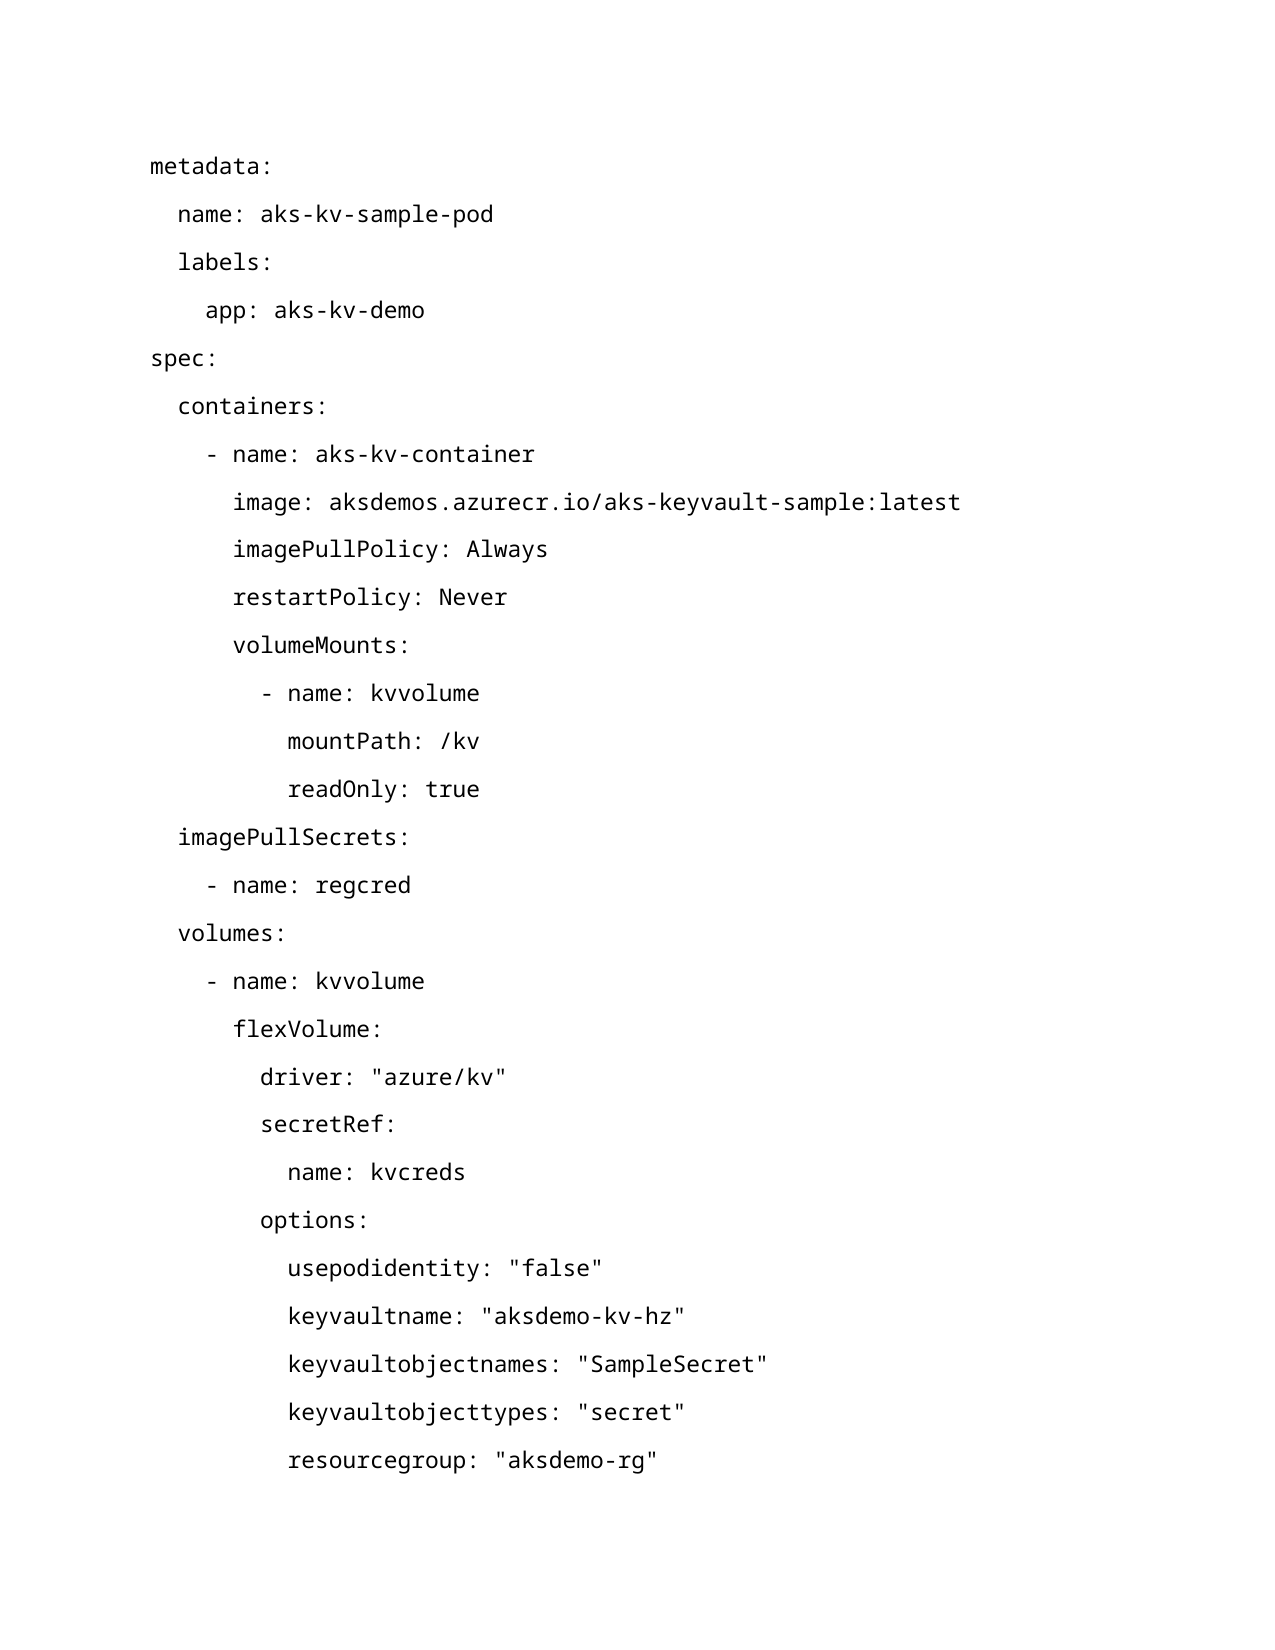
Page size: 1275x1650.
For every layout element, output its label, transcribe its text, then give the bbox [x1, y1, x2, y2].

text secretRef: [150, 1108, 1125, 1139]
text name: aks-kv-sample-pod [150, 198, 1125, 229]
text - name: regcred [150, 869, 1125, 900]
text - name: aks-kv-container [150, 437, 1125, 469]
text keyvaultobjecttypes: "secret" [150, 1396, 1125, 1427]
text restartPolicy: Never [150, 581, 1125, 612]
text labels: [150, 246, 1125, 277]
text containers: [150, 389, 1125, 421]
text readOnly: true [150, 773, 1125, 804]
text image: aksdemos.azurecr.io/aks-keyvault-sample:latest [150, 485, 1125, 517]
text metadata: [150, 150, 1125, 181]
text spec: [150, 342, 1125, 373]
text app: aks-kv-demo [150, 294, 1125, 325]
text keyvaultname: "aksdemo-kv-hz" [150, 1300, 1125, 1331]
text volumes: [150, 917, 1125, 948]
text - name: kvvolume [150, 964, 1125, 996]
text imagePullPolicy: Always [150, 533, 1125, 564]
text flexVolume: [150, 1012, 1125, 1044]
text keyvaultobjectnames: "SampleSecret" [150, 1348, 1125, 1379]
text volumeMounts: [150, 629, 1125, 660]
text name: kvcreds [150, 1156, 1125, 1187]
text mountPath: /kv [150, 725, 1125, 756]
text options: [150, 1204, 1125, 1235]
text usepodidentity: "false" [150, 1252, 1125, 1283]
text imagePullSecrets: [150, 821, 1125, 852]
text - name: kvvolume [150, 677, 1125, 708]
text resourcegroup: "aksdemo-rg" [150, 1444, 1125, 1475]
text driver: "azure/kv" [150, 1060, 1125, 1092]
